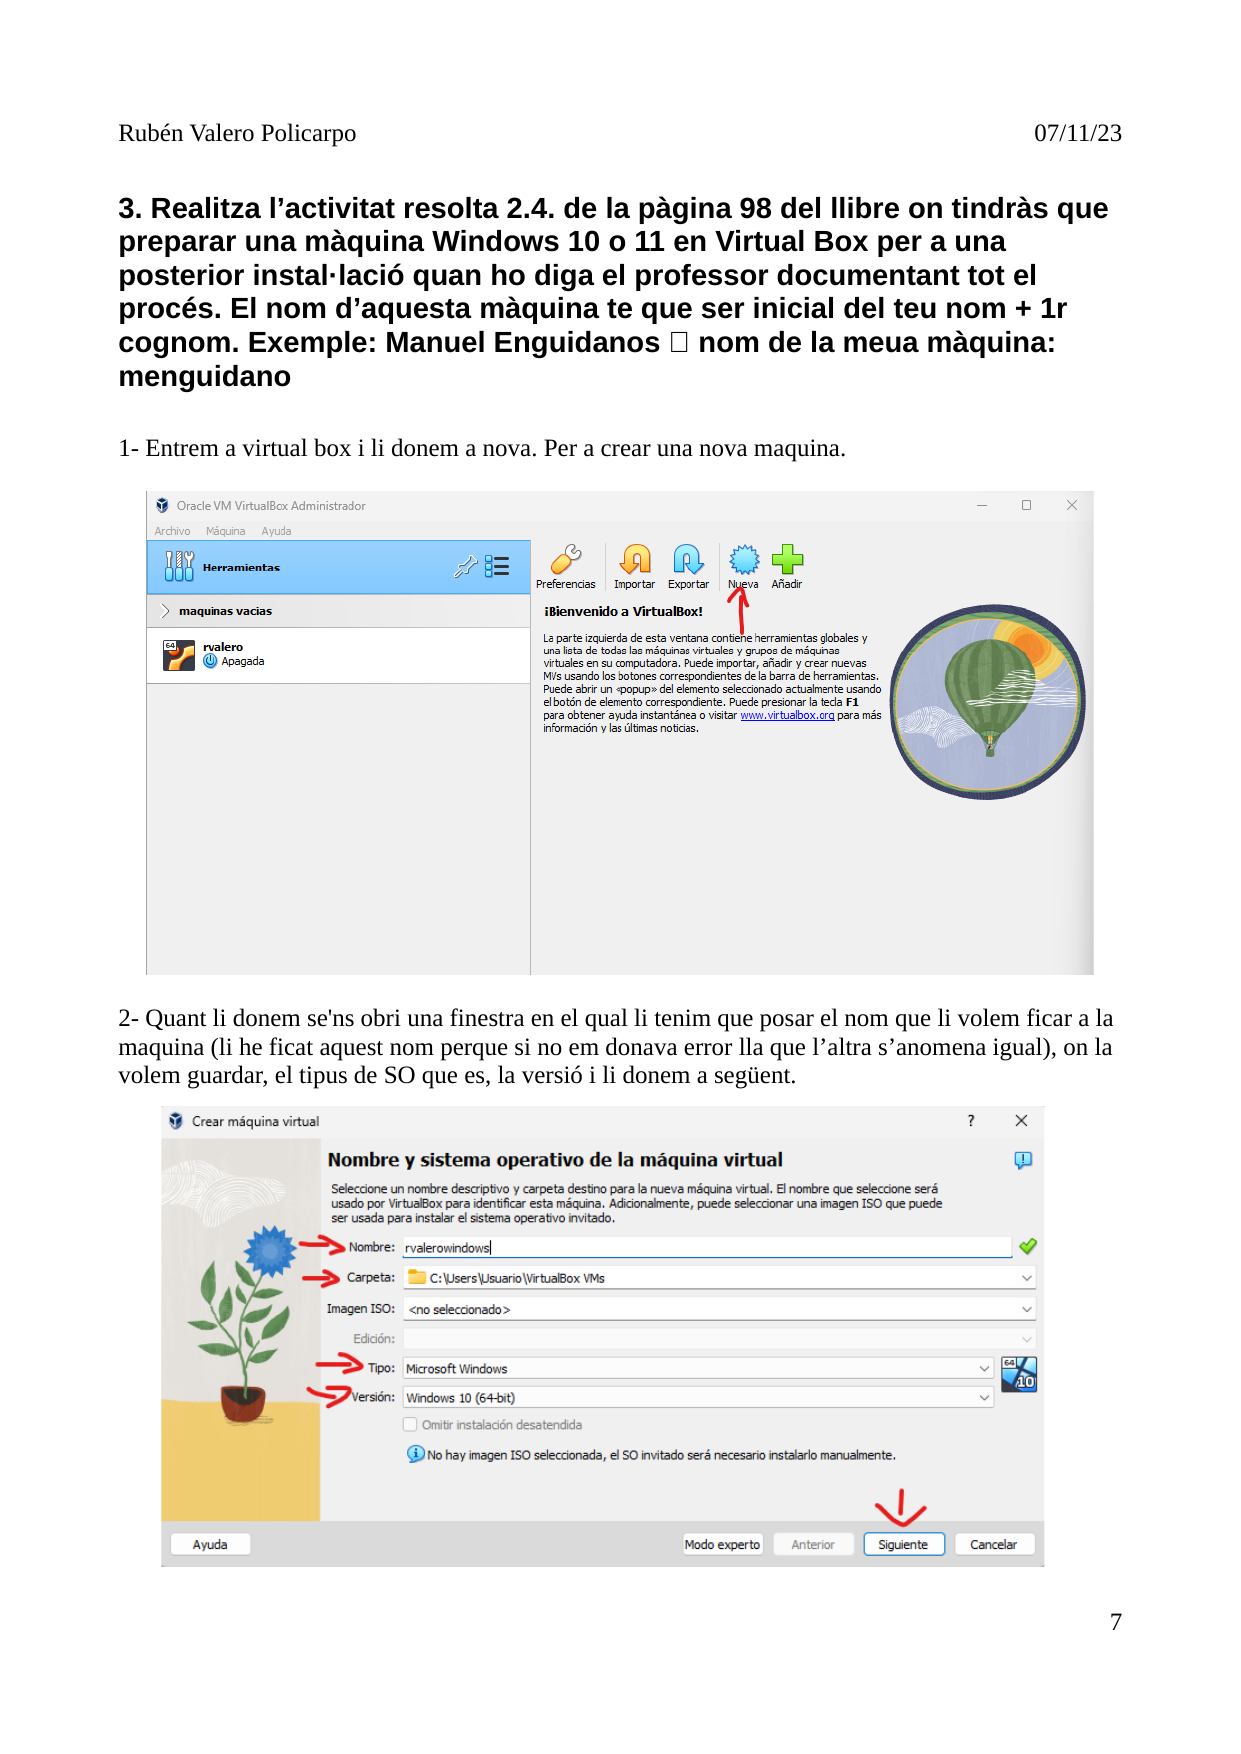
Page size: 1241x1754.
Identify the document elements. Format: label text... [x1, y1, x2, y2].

picture [161, 1106, 1045, 1567]
text 2- Quant li donem se'ns obri una finestra en el qual li tenim que posar el nom que li volem ficar a la maquina (li he ficat aquest nom perque si no em donava error lla que l’altra s’anomena igual), on la volem guardar, el tipus de SO que es, la versió i li donem a següent. [118, 1003, 1122, 1089]
text 1- Entrem a virtual box i li donem a nova. Per a crear una nova maquina. [118, 433, 1122, 462]
picture [146, 491, 1094, 975]
subtitle 3. Realitza l’activitat resolta 2.4. de la pàgina 98 del llibre on tindràs que preparar una màquina Windows 10 o 11 en Virtual Box per a una posterior instal·lació quan ho diga el professor documentant tot el procés. El nom d’aquesta màquina te que ser inicial del teu nom + 1r cognom. Exemple: Manuel Enguidanos  nom de la meua màquina: menguidano [118, 191, 1122, 392]
